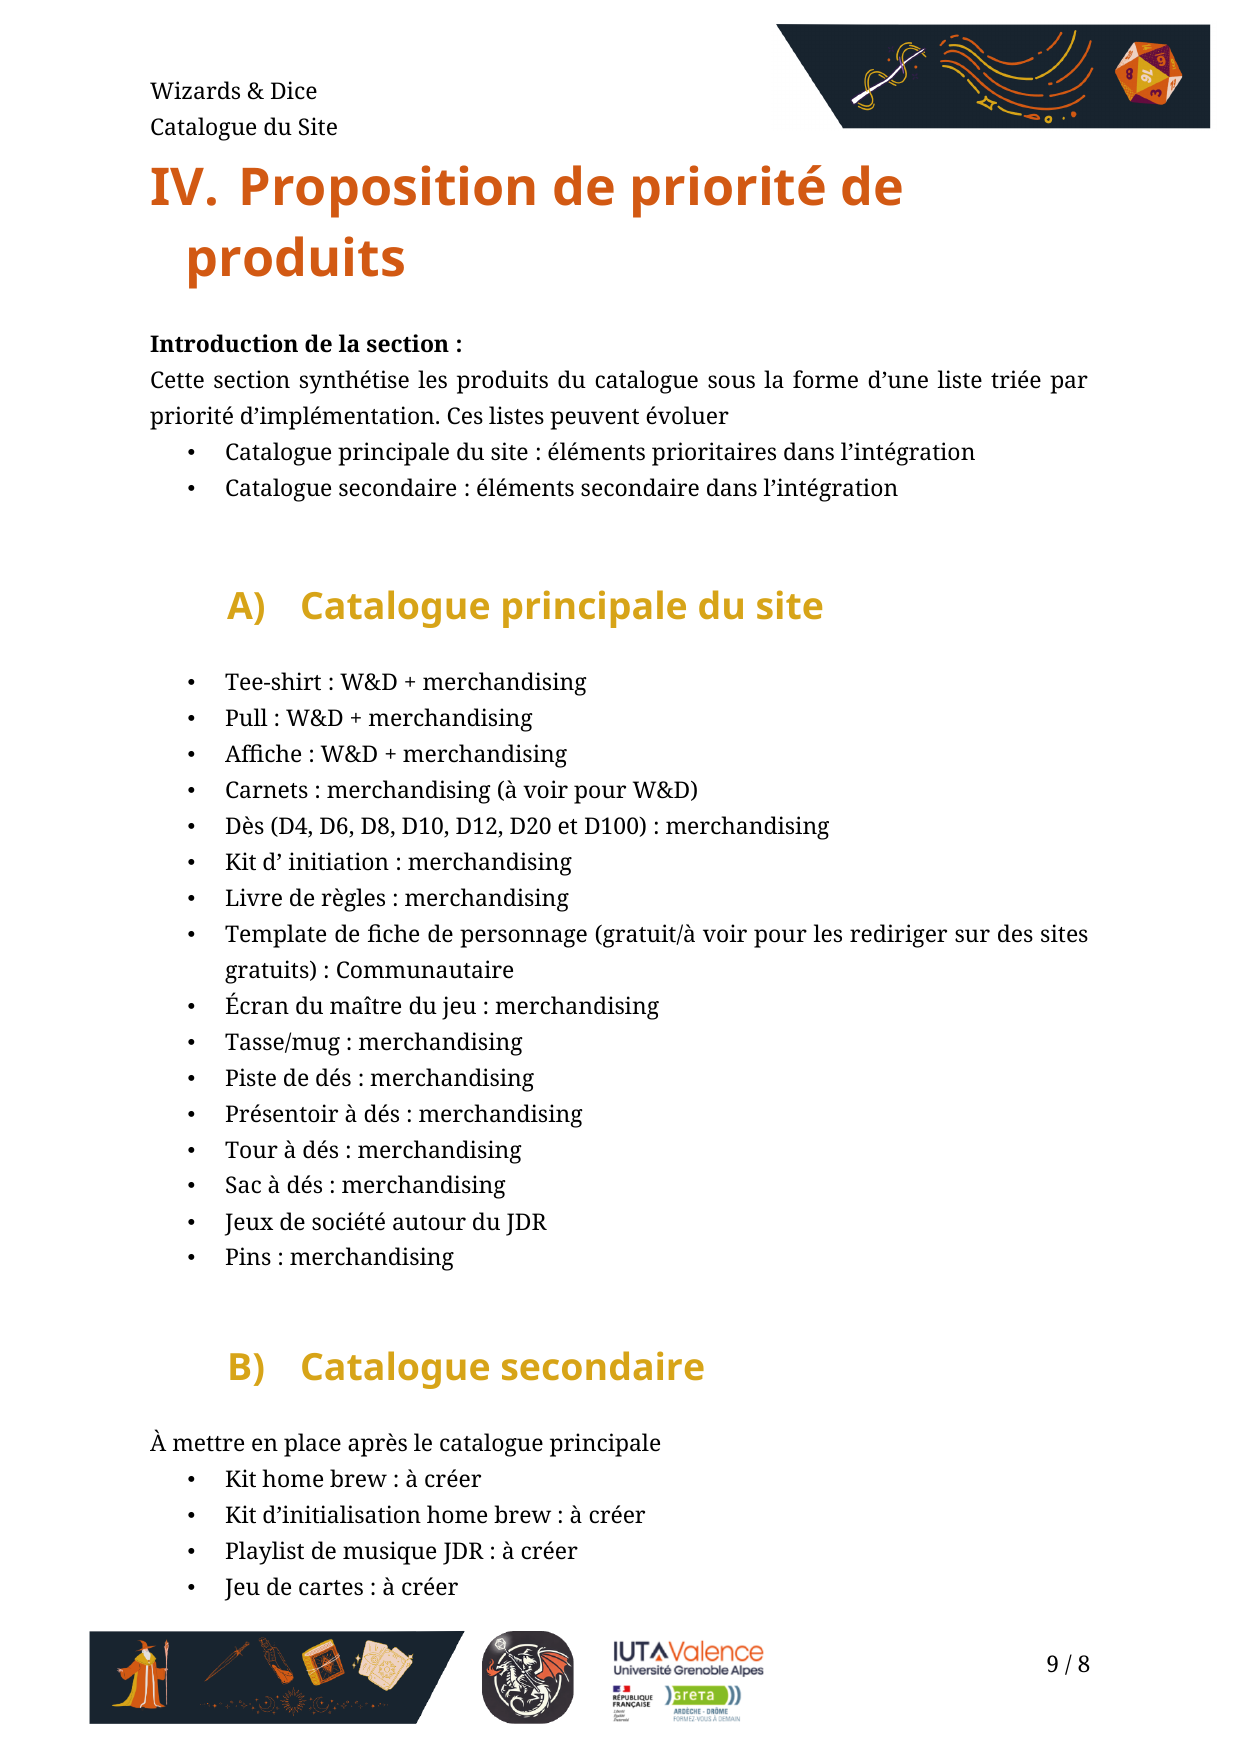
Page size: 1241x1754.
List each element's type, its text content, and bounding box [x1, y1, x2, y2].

text Introduction de la section : [150, 328, 1090, 359]
list Catalogue secondaire : éléments secondaire dans l’intégration [187, 472, 1090, 503]
list Kit home brew : à créer [187, 1463, 1090, 1494]
list Playlist de musique JDR : à créer [187, 1534, 1090, 1566]
subtitle Catalogue secondaire [227, 1340, 1090, 1391]
picture [81, 1620, 788, 1733]
list Écran du maître du jeu : merchandising [187, 990, 1090, 1021]
list Piste de dés : merchandising [187, 1062, 1090, 1093]
list Carnets : merchandising (à voir pour W&D) [187, 774, 1090, 805]
list Tasse/mug : merchandising [187, 1026, 1090, 1057]
picture [771, 21, 1218, 131]
subtitle Catalogue principale du site [227, 579, 1090, 630]
list Kit d’ initiation : merchandising [187, 846, 1090, 877]
text Cette section synthétise les produits du catalogue sous la forme d’une liste triée par priorité d’implémentation. Ces listes peuvent évoluer [150, 364, 1090, 431]
list Jeux de société autour du JDR [187, 1205, 1090, 1237]
list Pull : W&D + merchandising [187, 702, 1090, 733]
list Template de fiche de personnage (gratuit/à voir pour les rediriger sur des sites gratuits) : Communautaire [187, 918, 1090, 985]
list Affiche : W&D + merchandising [187, 738, 1090, 769]
list Catalogue principale du site : éléments prioritaires dans l’intégration [187, 436, 1090, 467]
list Dès (D4, D6, D8, D10, D12, D20 et D100) : merchandising [187, 810, 1090, 841]
list Tee-shirt : W&D + merchandising [187, 666, 1090, 698]
list Sac à dés : merchandising [187, 1169, 1090, 1201]
text À mettre en place après le catalogue principale [150, 1427, 1090, 1458]
list Kit d’initialisation home brew : à créer [187, 1499, 1090, 1530]
list Tour à dés : merchandising [187, 1133, 1090, 1165]
list Jeu de cartes : à créer [187, 1571, 1090, 1602]
list Présentoir à dés : merchandising [187, 1098, 1090, 1129]
list Livre de règles : merchandising [187, 882, 1090, 913]
list Pins : merchandising [187, 1241, 1090, 1273]
subtitle Proposition de priorité de produits [150, 150, 1090, 292]
